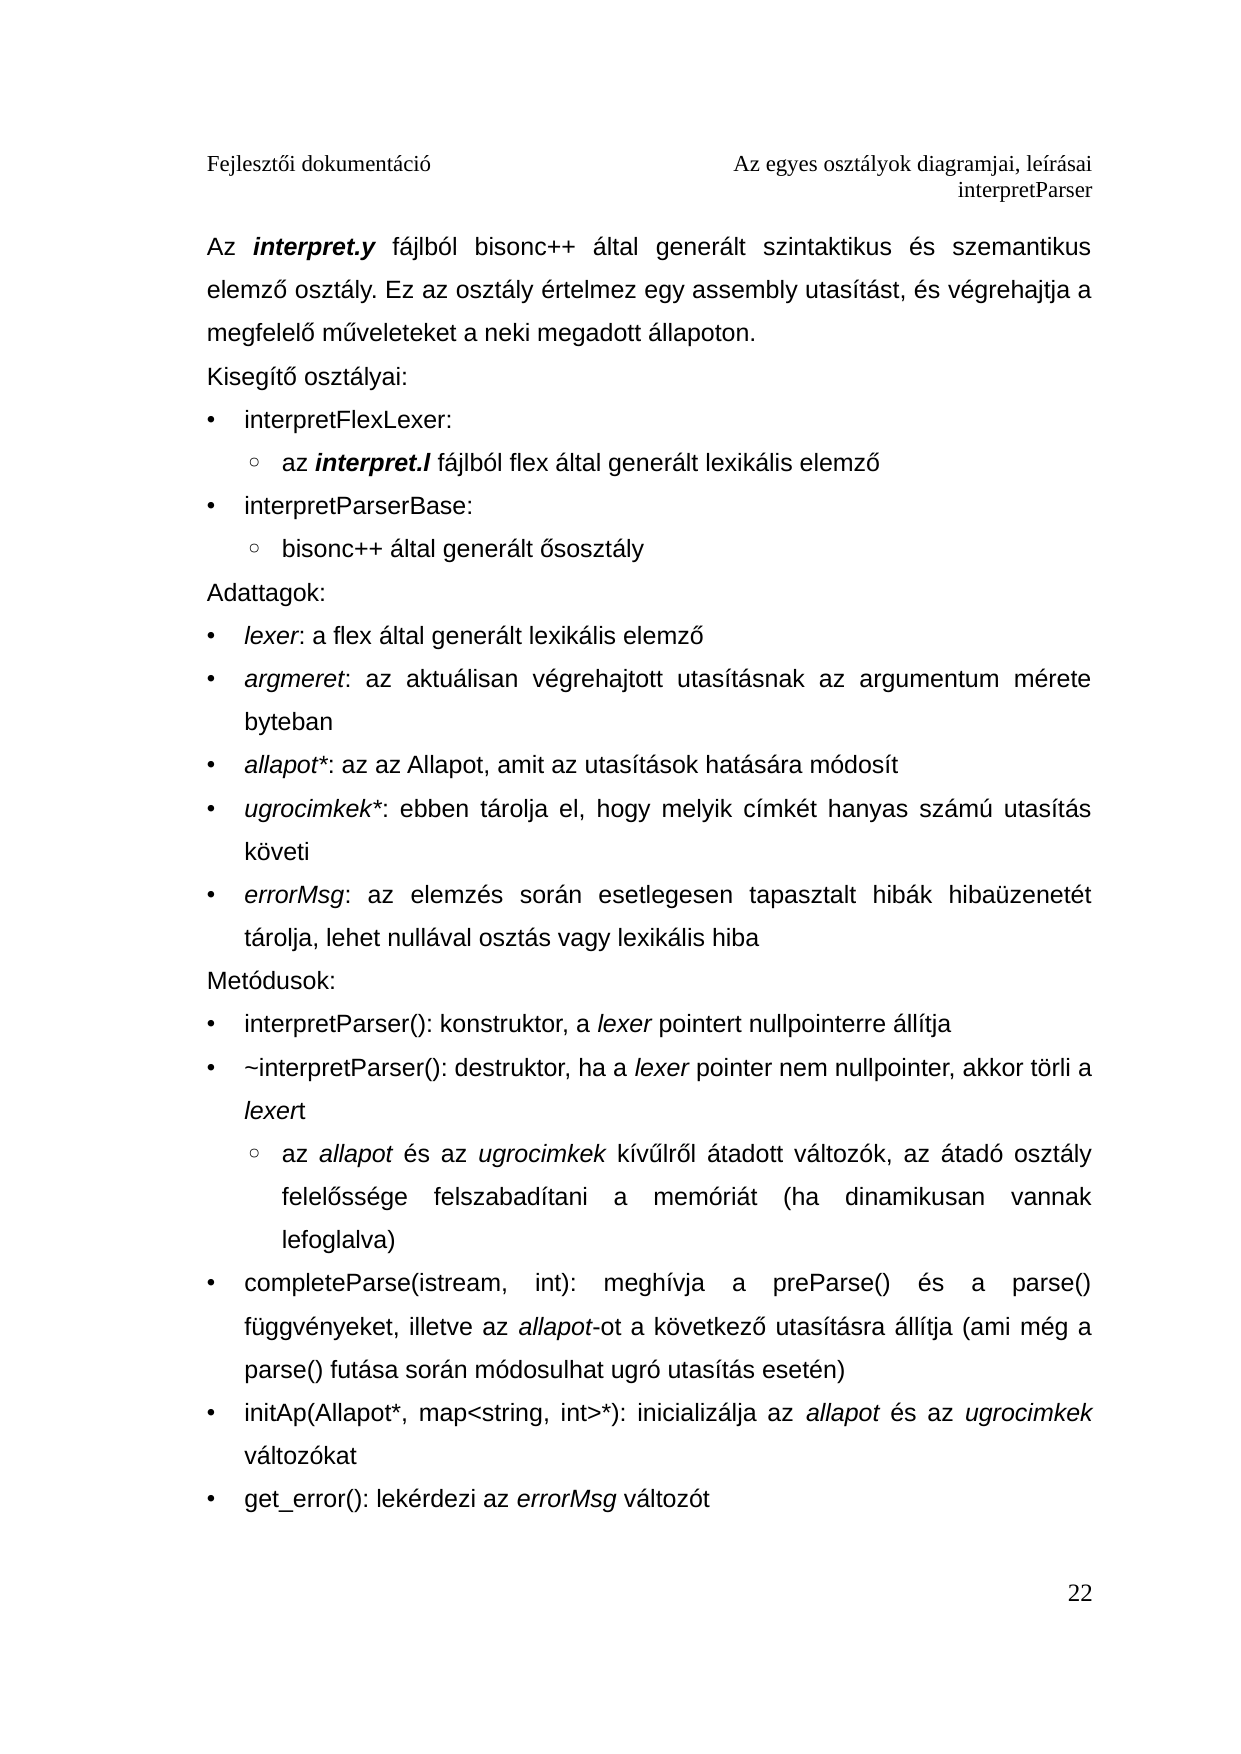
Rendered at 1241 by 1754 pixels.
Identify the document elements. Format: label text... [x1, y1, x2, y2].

list interpretParser(): konstruktor, a lexer pointert nullpointerre állítja [207, 1009, 1093, 1038]
list initAp(Allapot*, map<string, int>*): inicializálja az allapot és az ugrocimkek változókat [207, 1398, 1093, 1470]
list az allapot és az ugrocimkek kívűlről átadott változók, az átadó osztály felelőssége felszabadítani a memóriát (ha dinamikusan vannak lefoglalva) [244, 1139, 1093, 1254]
list interpretParserBase: [207, 491, 1093, 520]
list allapot*: az az Allapot, amit az utasítások hatására módosít [207, 750, 1093, 779]
list get_error(): lekérdezi az errorMsg változót [207, 1484, 1093, 1513]
list interpretFlexLexer: [207, 405, 1093, 433]
list ugrocimkek*: ebben tárolja el, hogy melyik címkét hanyas számú utasítás követi [207, 793, 1093, 866]
text Metódusok: [207, 966, 1093, 995]
list lexer: a flex által generált lexikális elemző [207, 621, 1093, 649]
text Az interpret.y fájlból bisonc++ által generált szintaktikus és szemantikus elemző osztály. Ez az osztály értelmez egy assembly utasítást, és végrehajtja a megfelelő műveleteket a neki megadott állapoton. [207, 232, 1093, 347]
list argmeret: az aktuálisan végrehajtott utasításnak az argumentum mérete byteban [207, 664, 1093, 736]
list az interpret.l fájlból flex által generált lexikális elemző [244, 448, 1093, 477]
list ~interpretParser(): destruktor, ha a lexer pointer nem nullpointer, akkor törli a lexert [207, 1053, 1093, 1124]
list bisonc++ által generált ősosztály [244, 534, 1093, 563]
list completeParse(istream, int): meghívja a preParse() és a parse() függvényeket, illetve az allapot-ot a következő utasításra állítja (ami még a parse() futása során módosulhat ugró utasítás esetén) [207, 1268, 1093, 1383]
list errorMsg: az elemzés során esetlegesen tapasztalt hibák hibaüzenetét tárolja, lehet nullával osztás vagy lexikális hiba [207, 880, 1093, 952]
text Adattagok: [207, 578, 1093, 606]
text Kisegítő osztályai: [207, 362, 1093, 390]
